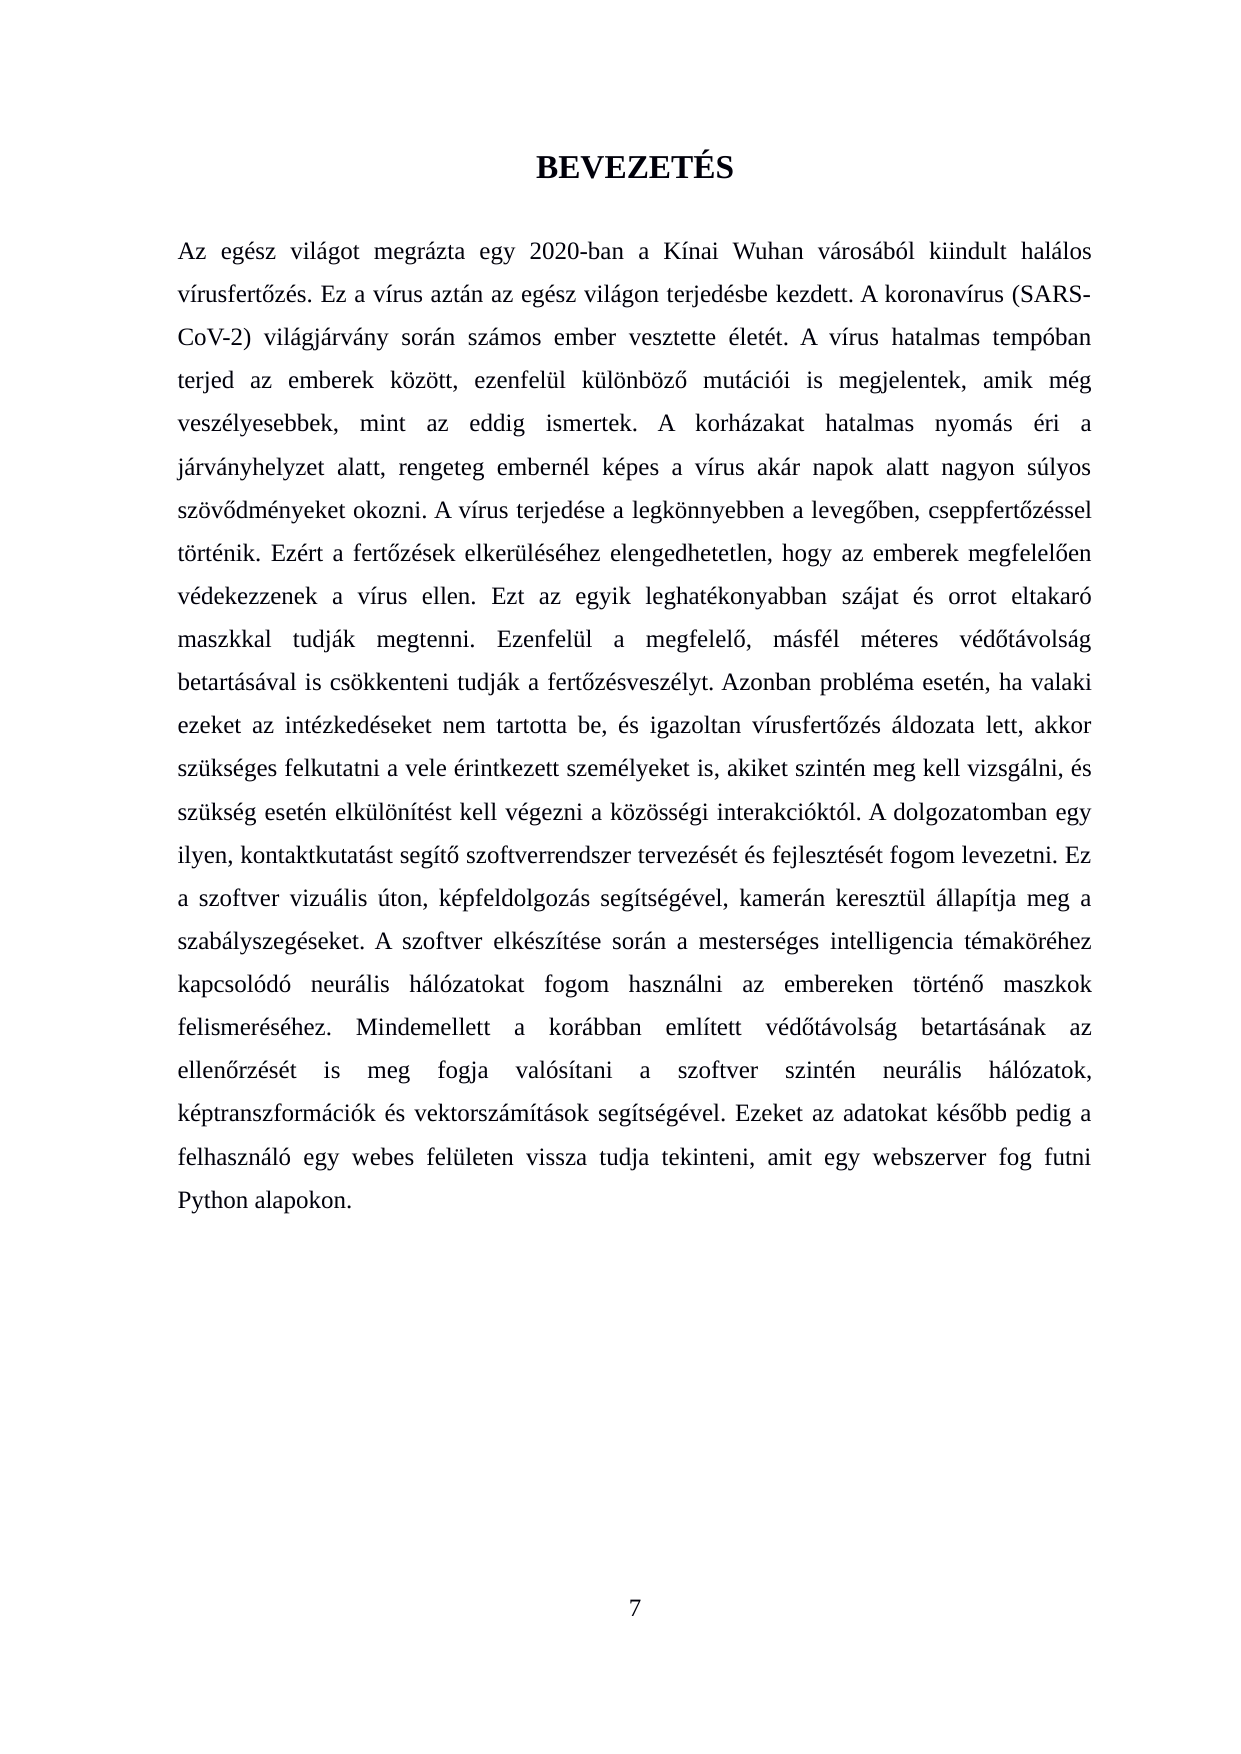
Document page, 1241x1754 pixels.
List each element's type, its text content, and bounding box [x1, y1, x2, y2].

text Az egész világot megrázta egy 2020-ban a Kínai Wuhan városából kiindult halálos vírusfertőzés. Ez a vírus aztán az egész világon terjedésbe kezdett. A koronavírus (SARS-CoV-2) világjárvány során számos ember vesztette életét. A vírus hatalmas tempóban terjed az emberek között, ezenfelül különböző mutációi is megjelentek, amik még veszélyesebbek, mint az eddig ismertek. A korházakat hatalmas nyomás éri a járványhelyzet alatt, rengeteg embernél képes a vírus akár napok alatt nagyon súlyos szövődményeket okozni. A vírus terjedése a legkönnyebben a levegőben, cseppfertőzéssel történik. Ezért a fertőzések elkerüléséhez elengedhetetlen, hogy az emberek megfelelően védekezzenek a vírus ellen. Ezt az egyik leghatékonyabban szájat és orrot eltakaró maszkkal tudják megtenni. Ezenfelül a megfelelő, másfél méteres védőtávolság betartásával is csökkenteni tudják a fertőzésveszélyt. Azonban probléma esetén, ha valaki ezeket az intézkedéseket nem tartotta be, és igazoltan vírusfertőzés áldozata lett, akkor szükséges felkutatni a vele érintkezett személyeket is, akiket szintén meg kell vizsgálni, és szükség esetén elkülönítést kell végezni a közösségi interakcióktól. A dolgozatomban egy ilyen, kontaktkutatást segítő szoftverrendszer tervezését és fejlesztését fogom levezetni. Ez a szoftver vizuális úton, képfeldolgozás segítségével, kamerán keresztül állapítja meg a szabályszegéseket. A szoftver elkészítése során a mesterséges intelligencia témaköréhez kapcsolódó neurális hálózatokat fogom használni az embereken történő maszkok felismeréséhez. Mindemellett a korábban említett védőtávolság betartásának az ellenőrzését is meg fogja valósítani a szoftver szintén neurális hálózatok, képtranszformációk és vektorszámítások segítségével. Ezeket az adatokat később pedig a felhasználó egy webes felületen vissza tudja tekinteni, amit egy webszerver fog futni Python alapokon. [177, 236, 1092, 1213]
subtitle Bevezetés [177, 148, 1092, 186]
